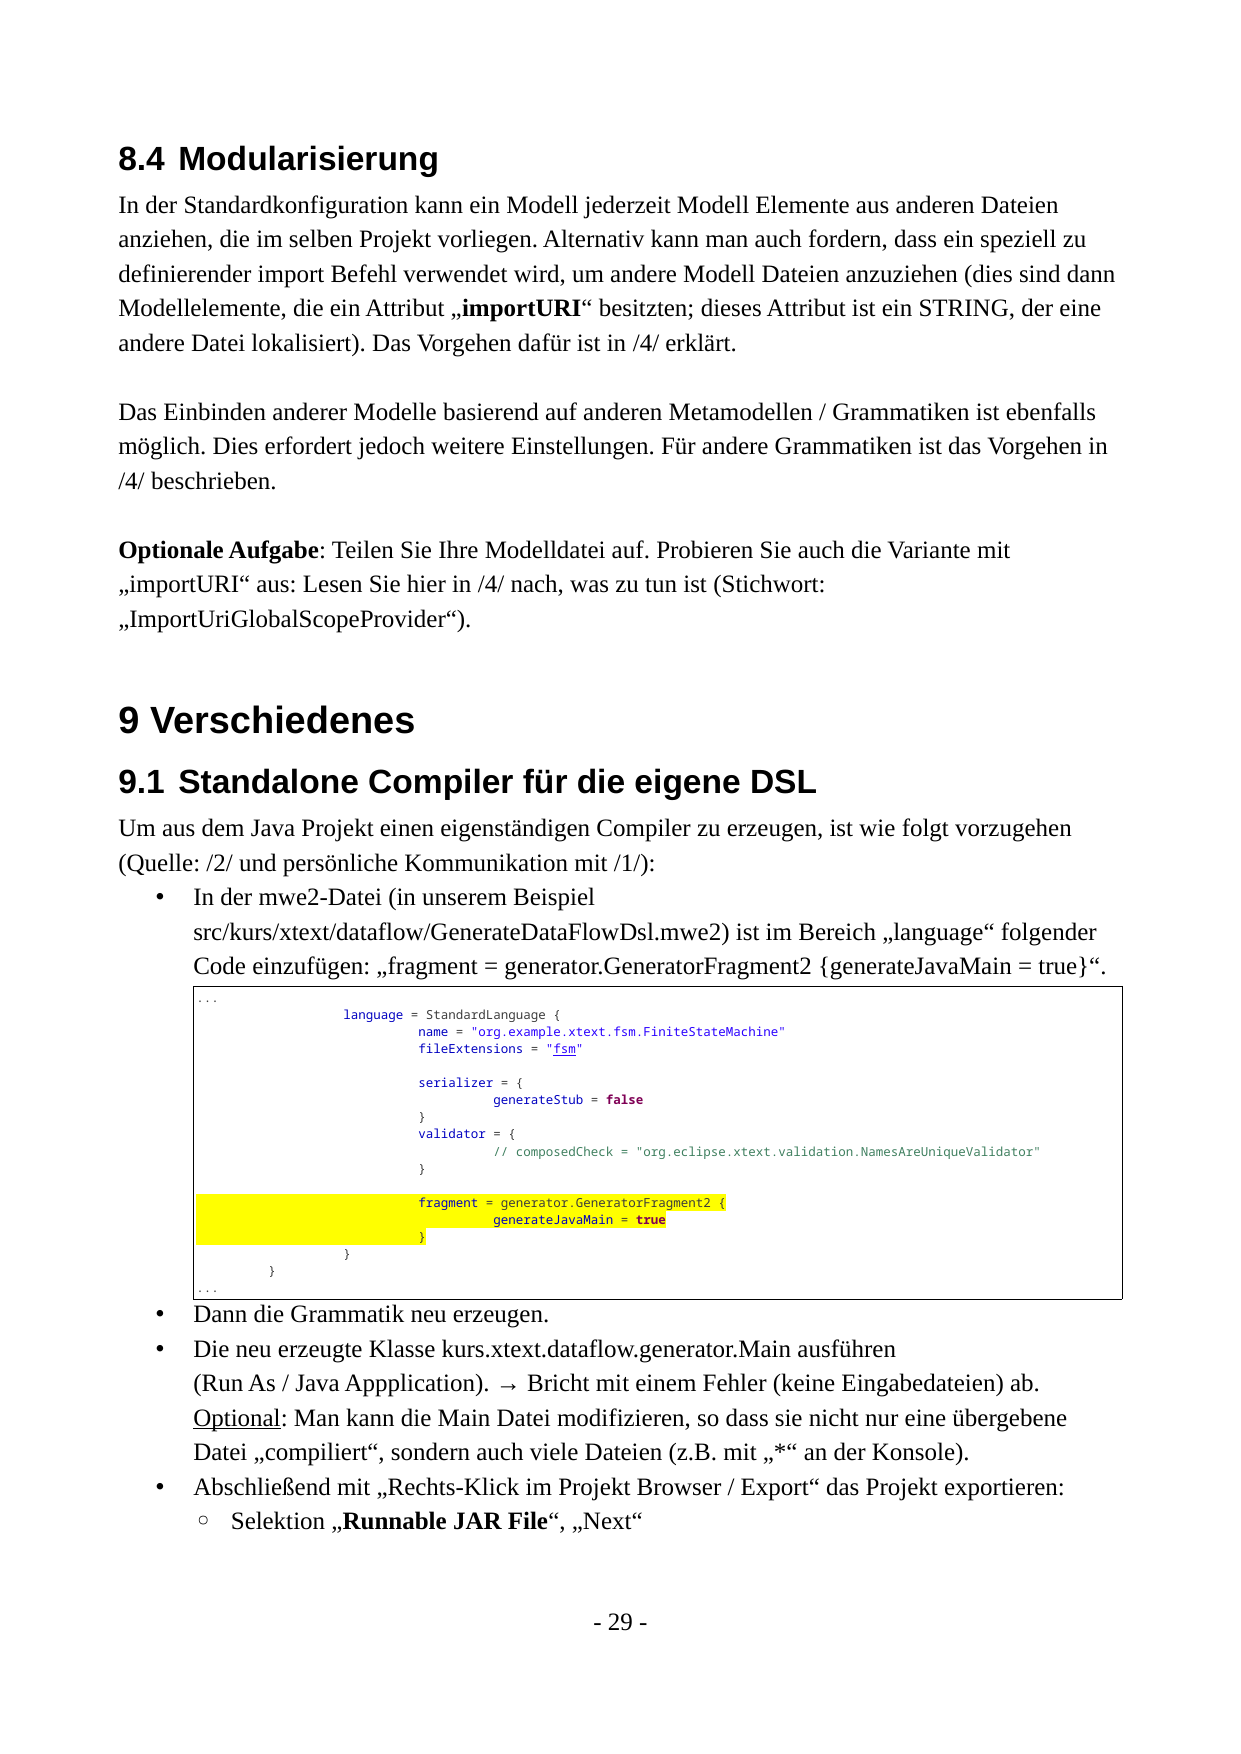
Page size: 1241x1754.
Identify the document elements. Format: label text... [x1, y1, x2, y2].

text } [194, 1105, 1122, 1122]
text // composedCheck = "org.eclipse.xtext.validation.NamesAreUniqueValidator" [194, 1139, 1122, 1157]
list In der mwe2-Datei (in unserem Beispiel src/kurs/xtext/dataflow/GenerateDataFlowDsl.mwe2) ist im Bereich „language“ folgender Code einzufügen: „fragment = generator.GeneratorFragment2 {generateJavaMain = true}“. [156, 882, 1122, 980]
text generateJavaMain = true [194, 1208, 1122, 1225]
text } [194, 1157, 1122, 1177]
text ... [194, 987, 1122, 1003]
text generateStub = false [194, 1088, 1122, 1105]
list Optional: Man kann die Main Datei modifizieren, so dass sie nicht nur eine übergebene Datei „compiliert“, sondern auch viele Dateien (z.B. mit „*“ an der Konsole). [156, 1403, 1122, 1466]
subtitle Standalone Compiler für die eigene DSL [118, 762, 1122, 801]
list Selektion „Runnable JAR File“, „Next“ [193, 1506, 1122, 1535]
list Abschließend mit „Rechts-Klick im Projekt Browser / Export“ das Projekt exportieren: [156, 1472, 1122, 1501]
text Optionale Aufgabe: Teilen Sie Ihre Modelldatei auf. Probieren Sie auch die Variante mit „importURI“ aus: Lesen Sie hier in /4/ nach, was zu tun ist (Stichwort: „ImportUriGlobalScopeProvider“). [118, 535, 1122, 633]
text } [194, 1225, 1122, 1242]
text In der Standardkonfiguration kann ein Modell jederzeit Modell Elemente aus anderen Dateien anziehen, die im selben Projekt vorliegen. Alternativ kann man auch fordern, dass ein speziell zu definierender import Befehl verwendet wird, um andere Modell Dateien anzuziehen (dies sind dann Modellelemente, die ein Attribut „importURI“ besitzten; dieses Attribut ist ein STRING, der eine andere Datei lokalisiert). Das Vorgehen dafür ist in /4/ erklärt. [118, 190, 1122, 357]
text name = "org.example.xtext.fsm.FiniteStateMachine" [194, 1020, 1122, 1037]
text serializer = { [194, 1071, 1122, 1088]
text ... [194, 1276, 1122, 1299]
text Um aus dem Java Projekt einen eigenständigen Compiler zu erzeugen, ist wie folgt vorzugehen (Quelle: /2/ und persönliche Kommunikation mit /1/): [118, 813, 1122, 877]
text fragment = generator.GeneratorFragment2 { [194, 1191, 1122, 1208]
text } [194, 1242, 1122, 1259]
list Die neu erzeugte Klasse kurs.xtext.dataflow.generator.Main ausführen (Run As / Java Appplication). → Bricht mit einem Fehler (keine Eingabedateien) ab. [156, 1334, 1122, 1397]
subtitle Verschiedenes [118, 698, 1122, 741]
text } [194, 1259, 1122, 1276]
text fileExtensions = "fsm" [194, 1037, 1122, 1057]
list Dann die Grammatik neu erzeugen. [156, 1299, 1122, 1328]
text validator = { [194, 1122, 1122, 1139]
text Das Einbinden anderer Modelle basierend auf anderen Metamodellen / Grammatiken ist ebenfalls möglich. Dies erfordert jedoch weitere Einstellungen. Für andere Grammatiken ist das Vorgehen in /4/ beschrieben. [118, 397, 1122, 495]
subtitle Modularisierung [118, 139, 1122, 178]
text language = StandardLanguage { [194, 1003, 1122, 1020]
